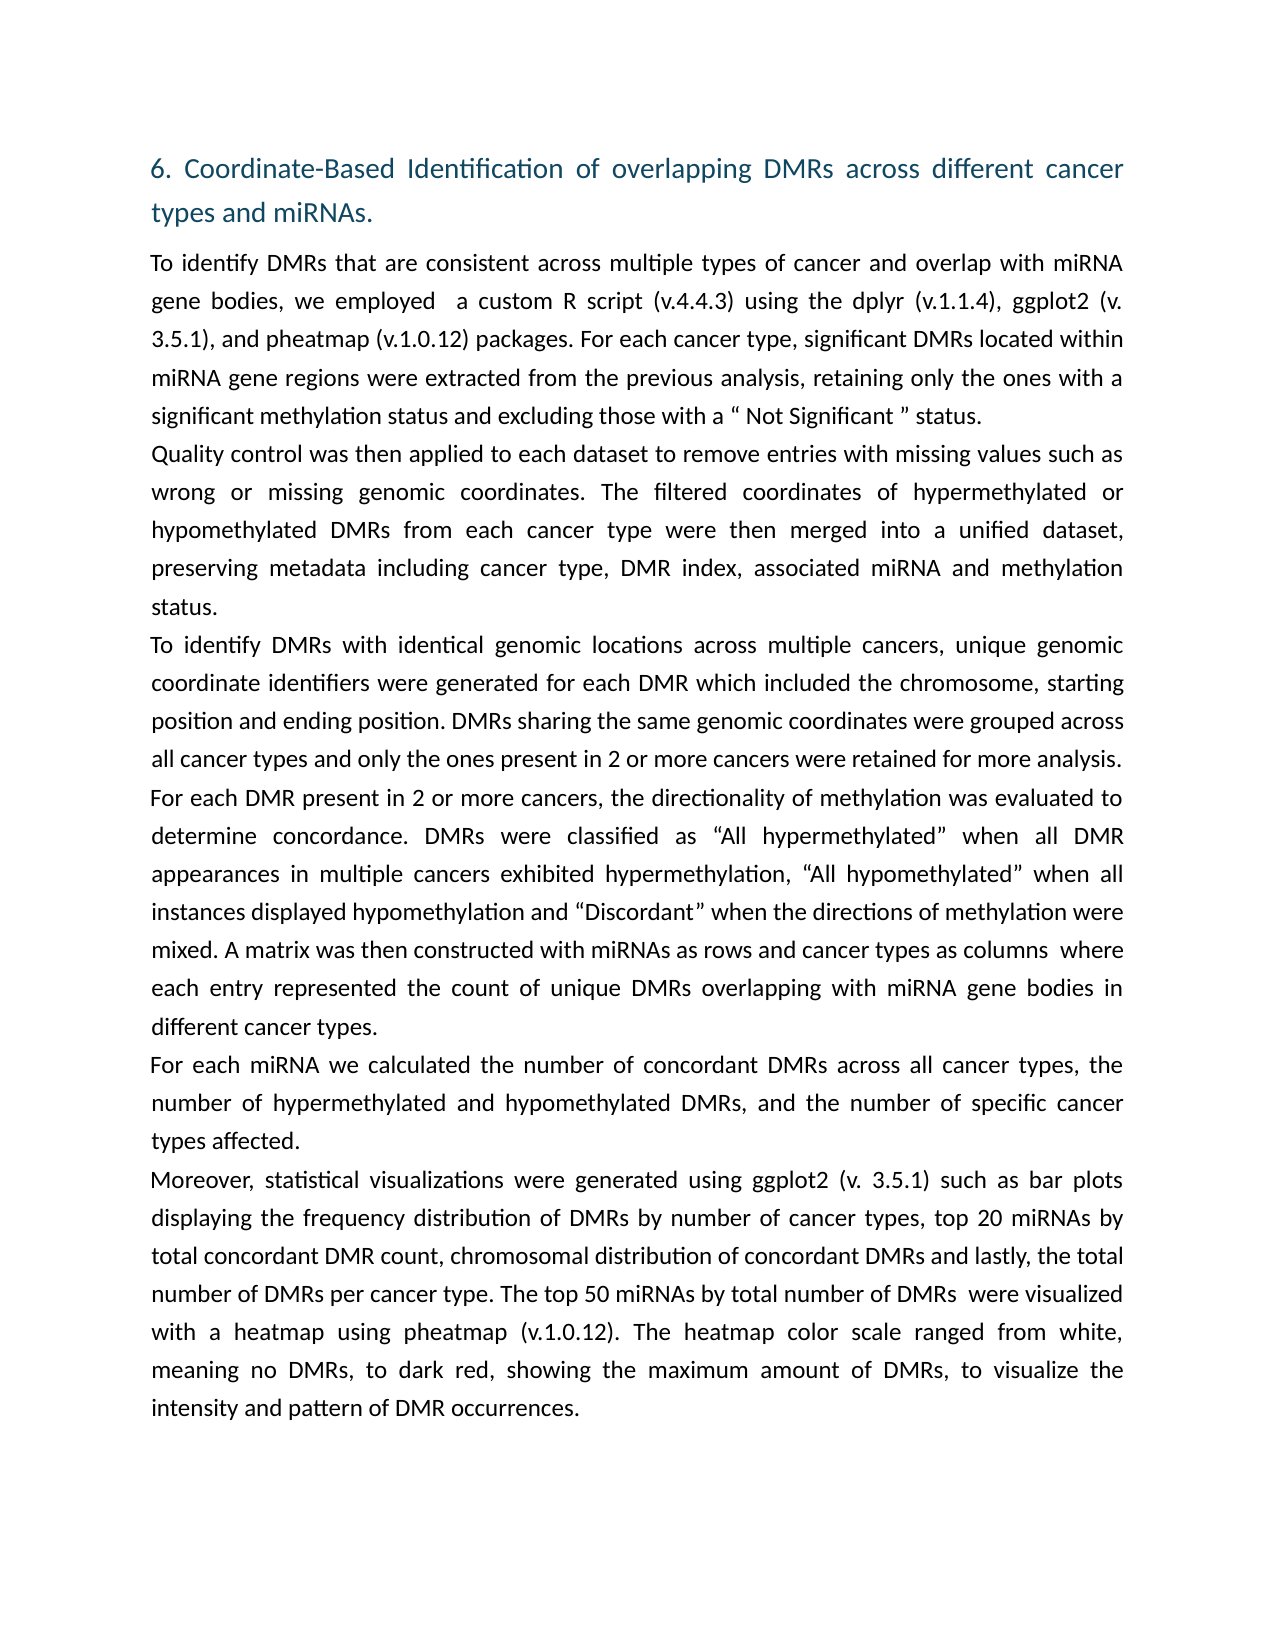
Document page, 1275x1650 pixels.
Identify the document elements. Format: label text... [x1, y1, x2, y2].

text To identify DMRs that are consistent across multiple types of cancer and overlap with miRNA gene bodies, we employed a custom R script (v.4.4.3) using the dplyr (v.1.1.4), ggplot2 (v. 3.5.1), and pheatmap (v.1.0.12) packages. For each cancer type, significant DMRs located within miRNA gene regions were extracted from the previous analysis, retaining only the ones with a significant methylation status and excluding those with a “ Not Significant ” status. [150, 247, 1125, 430]
text Moreover, statistical visualizations were generated using ggplot2 (v. 3.5.1) such as bar plots displaying the frequency distribution of DMRs by number of cancer types, top 20 miRNAs by total concordant DMR count, chromosomal distribution of concordant DMRs and lastly, the total number of DMRs per cancer type. The top 50 miRNAs by total number of DMRs were visualized with a heatmap using pheatmap (v.1.0.12). The heatmap color scale ranged from white, meaning no DMRs, to dark red, showing the maximum amount of DMRs, to visualize the intensity and pattern of DMR occurrences. [150, 1164, 1125, 1423]
text Quality control was then applied to each dataset to remove entries with missing values such as wrong or missing genomic coordinates. The filtered coordinates of hypermethylated or hypomethylated DMRs from each cancer type were then merged into a unified dataset, preserving metadata including cancer type, DMR index, associated miRNA and methylation status. [151, 438, 1125, 621]
text For each miRNA we calculated the number of concordant DMRs across all cancer types, the number of hypermethylated and hypomethylated DMRs, and the number of specific cancer types affected. [150, 1049, 1125, 1156]
text To identify DMRs with identical genomic locations across multiple cancers, unique genomic coordinate identifiers were generated for each DMR which included the chromosome, starting position and ending position. DMRs sharing the same genomic coordinates were grouped across all cancer types and only the ones present in 2 or more cancers were retained for more analysis. [150, 629, 1125, 774]
subtitle 6. Coordinate-Based Identification of overlapping DMRs across different cancer types and miRNAs. [150, 150, 1125, 230]
text For each DMR present in 2 or more cancers, the directionality of methylation was evaluated to determine concordance. DMRs were classified as “All hypermethylated” when all DMR appearances in multiple cancers exhibited hypermethylation, “All hypomethylated” when all instances displayed hypomethylation and “Discordant” when the directions of methylation were mixed. A matrix was then constructed with miRNAs as rows and cancer types as columns where each entry represented the count of unique DMRs overlapping with miRNA gene bodies in different cancer types. [150, 782, 1125, 1041]
